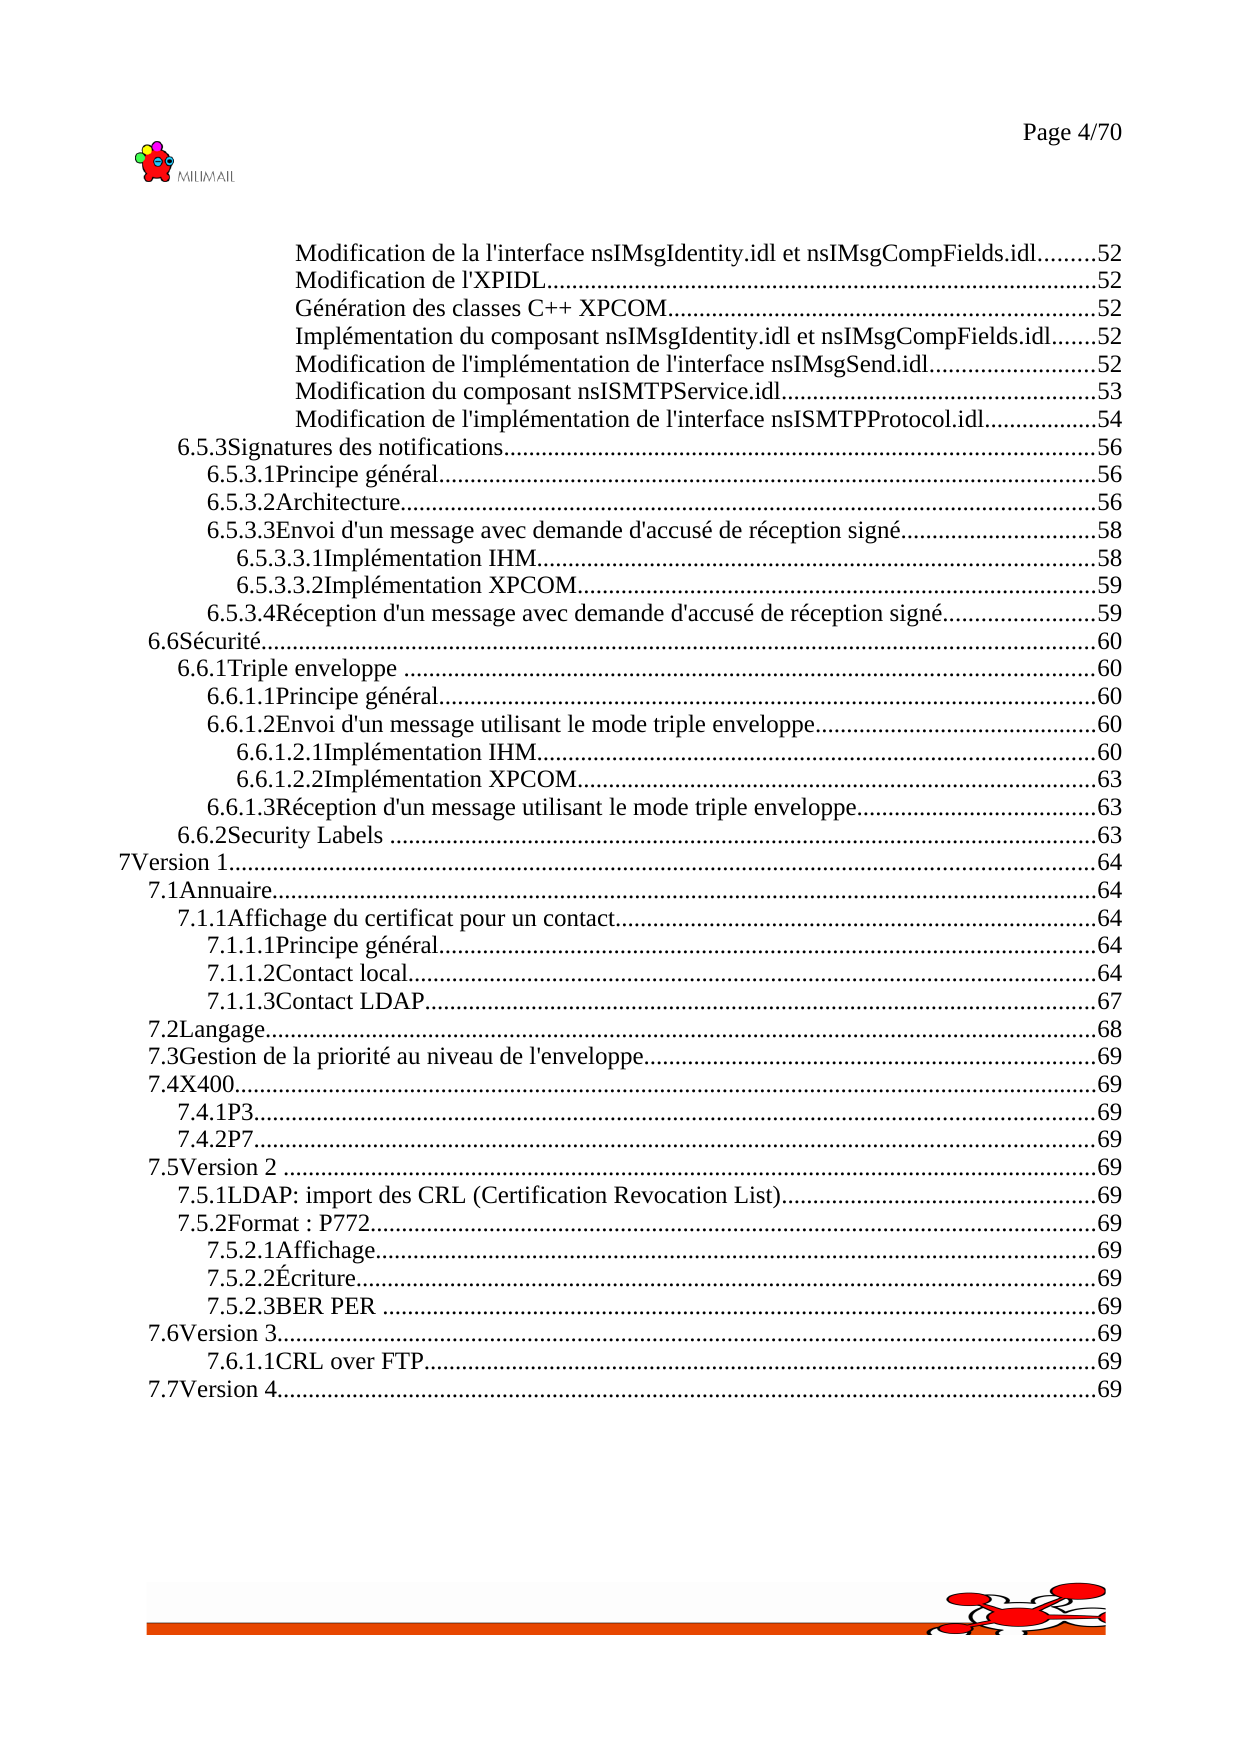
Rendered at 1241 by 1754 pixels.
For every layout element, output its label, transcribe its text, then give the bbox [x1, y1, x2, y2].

text 6.6Sécurité 60 [148, 627, 1122, 654]
text 7.1.1.2Contact local 64 [207, 959, 1122, 987]
text 6.5.3.2Architecture 56 [207, 488, 1122, 516]
text 7.5.2.1Affichage 69 [207, 1236, 1122, 1264]
text 7.5.2.2Écriture 69 [207, 1264, 1122, 1292]
text Modification de l'implémentation de l'interface nsISMTPProtocol.idl 54 [295, 405, 1122, 433]
text Modification de l'XPIDL 52 [295, 267, 1122, 294]
text 6.5.3Signatures des notifications 56 [177, 433, 1122, 461]
text 7.2Langage 68 [148, 1015, 1122, 1042]
text 6.6.1Triple enveloppe 60 [177, 654, 1122, 682]
text 7.5.2Format : P772 69 [177, 1209, 1122, 1236]
text 7.7Version 4 69 [148, 1375, 1122, 1403]
text 7.4.1P3 69 [177, 1098, 1122, 1126]
picture [116, 120, 295, 209]
text 7.6.1.1CRL over FTP 69 [207, 1347, 1122, 1375]
text 6.6.1.3Réception d'un message utilisant le mode triple enveloppe 63 [207, 793, 1122, 821]
text 7.5.1LDAP: import des CRL (Certification Revocation List) 69 [177, 1181, 1122, 1209]
text 6.6.2Security Labels 63 [177, 821, 1122, 848]
text 6.5.3.4Réception d'un message avec demande d'accusé de réception signé 59 [207, 599, 1122, 627]
text 7.6Version 3 69 [148, 1319, 1122, 1347]
text Génération des classes C++ XPCOM 52 [295, 294, 1122, 322]
picture [146, 1582, 1106, 1635]
text 7.3Gestion de la priorité au niveau de l'enveloppe 69 [148, 1042, 1122, 1070]
text 7.5.2.3BER PER 69 [207, 1292, 1122, 1319]
text 7.1Annuaire 64 [148, 876, 1122, 904]
text Implémentation du composant nsIMsgIdentity.idl et nsIMsgCompFields.idl 52 [295, 322, 1122, 350]
text 7Version 1 64 [118, 848, 1122, 876]
text 7.4.2P7 69 [177, 1126, 1122, 1153]
text 6.5.3.3.1Implémentation IHM 58 [236, 544, 1122, 571]
text Modification du composant nsISMTPService.idl 53 [295, 377, 1122, 405]
text 6.6.1.1Principe général 60 [207, 682, 1122, 710]
text 7.4X400 69 [148, 1070, 1122, 1098]
text 7.1.1Affichage du certificat pour un contact 64 [177, 904, 1122, 932]
text 6.6.1.2.2Implémentation XPCOM 63 [236, 765, 1122, 793]
text 7.5Version 2 69 [148, 1153, 1122, 1181]
text 7.1.1.3Contact LDAP 67 [207, 987, 1122, 1015]
text Modification de l'implémentation de l'interface nsIMsgSend.idl 52 [295, 350, 1122, 377]
text 6.6.1.2Envoi d'un message utilisant le mode triple enveloppe 60 [207, 710, 1122, 738]
text 6.5.3.3.2Implémentation XPCOM 59 [236, 571, 1122, 599]
text 6.5.3.3Envoi d'un message avec demande d'accusé de réception signé 58 [207, 516, 1122, 544]
text Modification de la l'interface nsIMsgIdentity.idl et nsIMsgCompFields.idl 52 [295, 239, 1122, 267]
text 6.5.3.1Principe général 56 [207, 461, 1122, 488]
text 6.6.1.2.1Implémentation IHM 60 [236, 738, 1122, 765]
text 7.1.1.1Principe général 64 [207, 932, 1122, 959]
